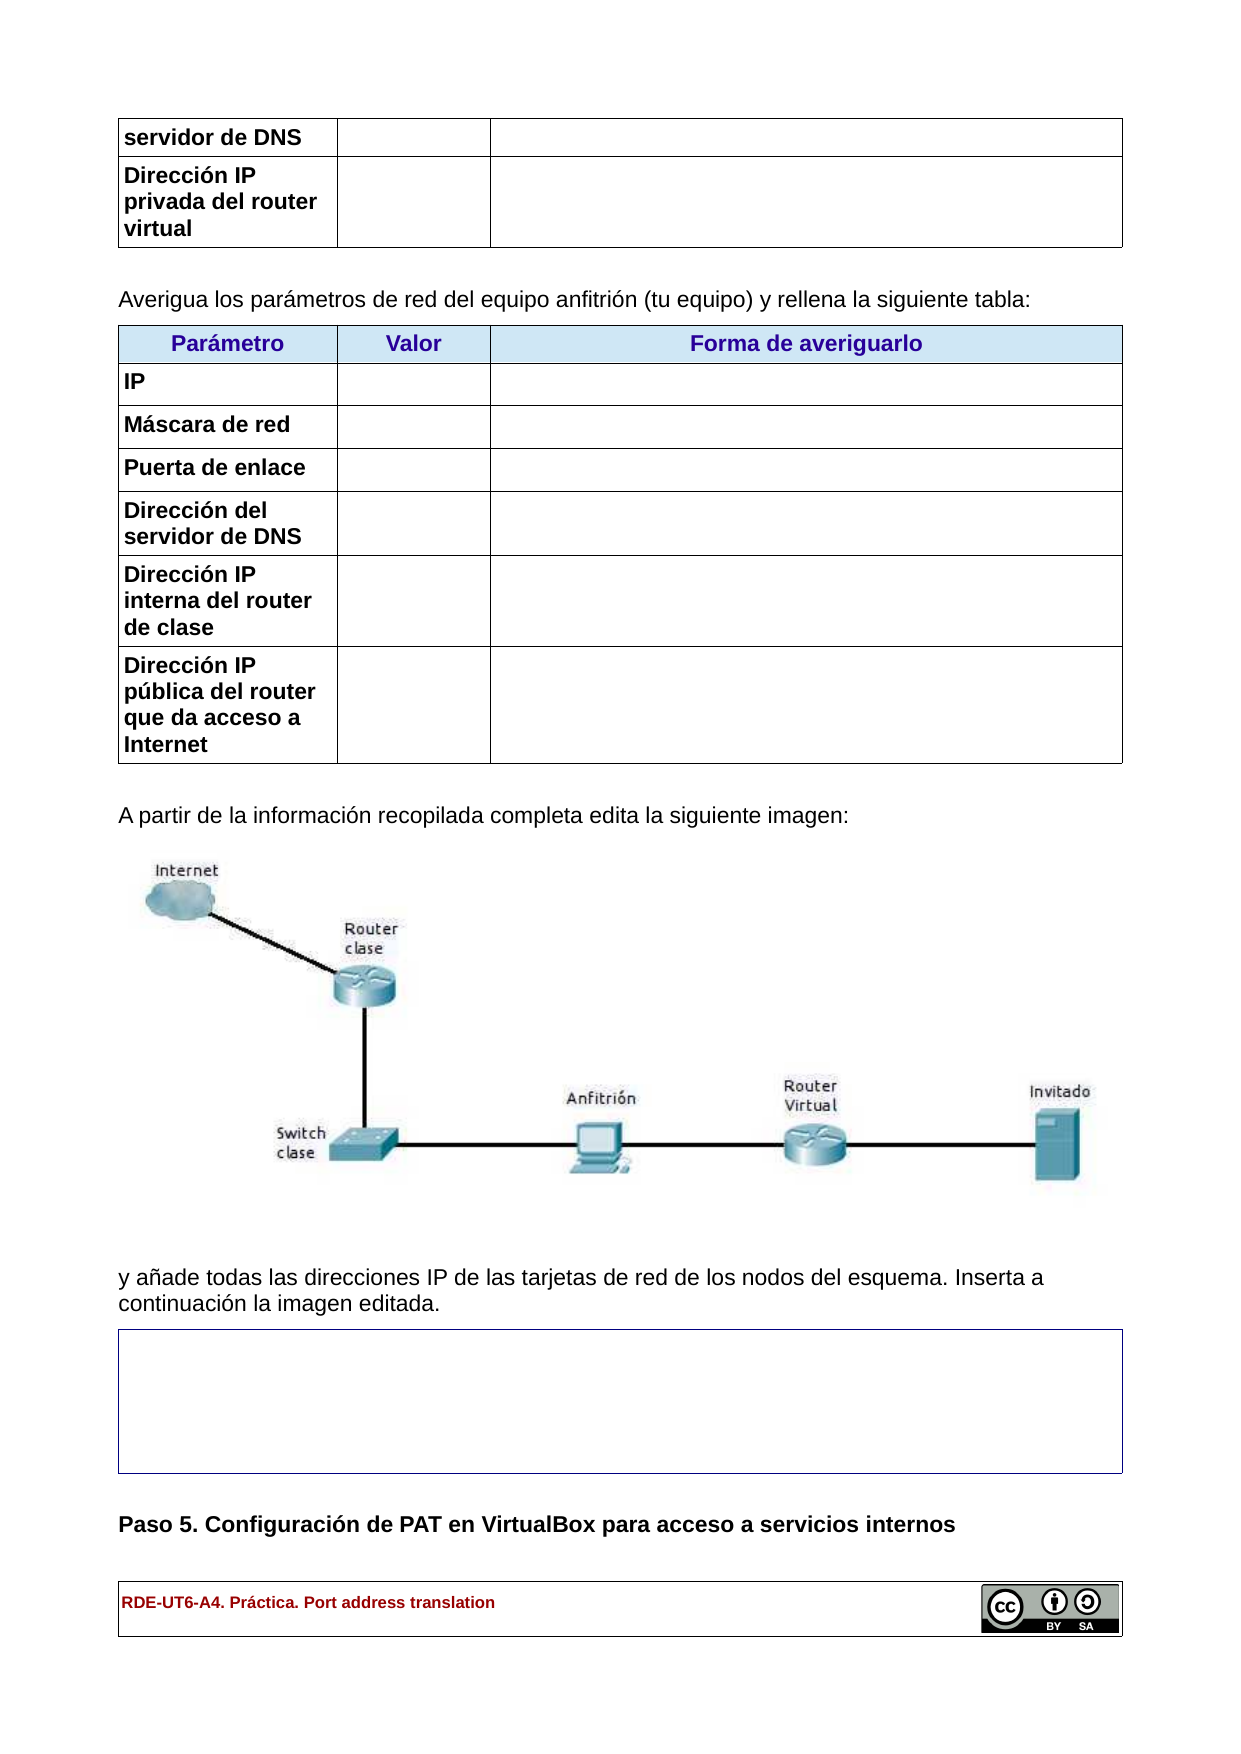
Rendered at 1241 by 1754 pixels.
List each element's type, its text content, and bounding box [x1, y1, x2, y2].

picture [981, 1584, 1119, 1633]
table_cell [338, 406, 490, 448]
table_header Valor [338, 326, 490, 362]
table_cell [338, 492, 490, 555]
table_cell [338, 449, 490, 491]
table_cell [338, 119, 490, 156]
text A partir de la información recopilada completa edita la siguiente imagen: [118, 802, 1122, 828]
table_cell [491, 406, 1122, 448]
table_cell Dirección IP privada del router virtual [119, 157, 337, 247]
text y añade todas las direcciones IP de las tarjetas de red de los nodos del esquema. Inserta a continuación la imagen editada. [118, 1264, 1122, 1317]
table_cell Dirección IP interna del router de clase [119, 556, 337, 646]
table_cell [491, 492, 1122, 555]
table_cell servidor de DNS [119, 119, 337, 156]
table_header [119, 1330, 1122, 1472]
picture [118, 840, 1123, 1264]
table_header Parámetro [119, 326, 337, 362]
table_cell Máscara de red [119, 406, 337, 448]
table_cell [491, 364, 1122, 405]
table_header Forma de averiguarlo [491, 326, 1122, 362]
table_cell [491, 449, 1122, 491]
table_cell Dirección IP pública del router que da acceso a Internet [119, 647, 337, 763]
table_cell Dirección del servidor de DNS [119, 492, 337, 555]
table_cell [491, 647, 1122, 763]
table_cell Puerta de enlace [119, 449, 337, 491]
table_cell [338, 157, 490, 247]
text Paso 5. Configuración de PAT en VirtualBox para acceso a servicios internos [118, 1511, 1122, 1538]
table_cell [338, 364, 490, 405]
table_cell [491, 119, 1122, 156]
table_cell [338, 647, 490, 763]
table_cell [338, 556, 490, 646]
table_cell [491, 157, 1122, 247]
table_cell [491, 556, 1122, 646]
text Averigua los parámetros de red del equipo anfitrión (tu equipo) y rellena la siguiente tabla: [118, 286, 1122, 312]
table_cell IP [119, 364, 337, 405]
